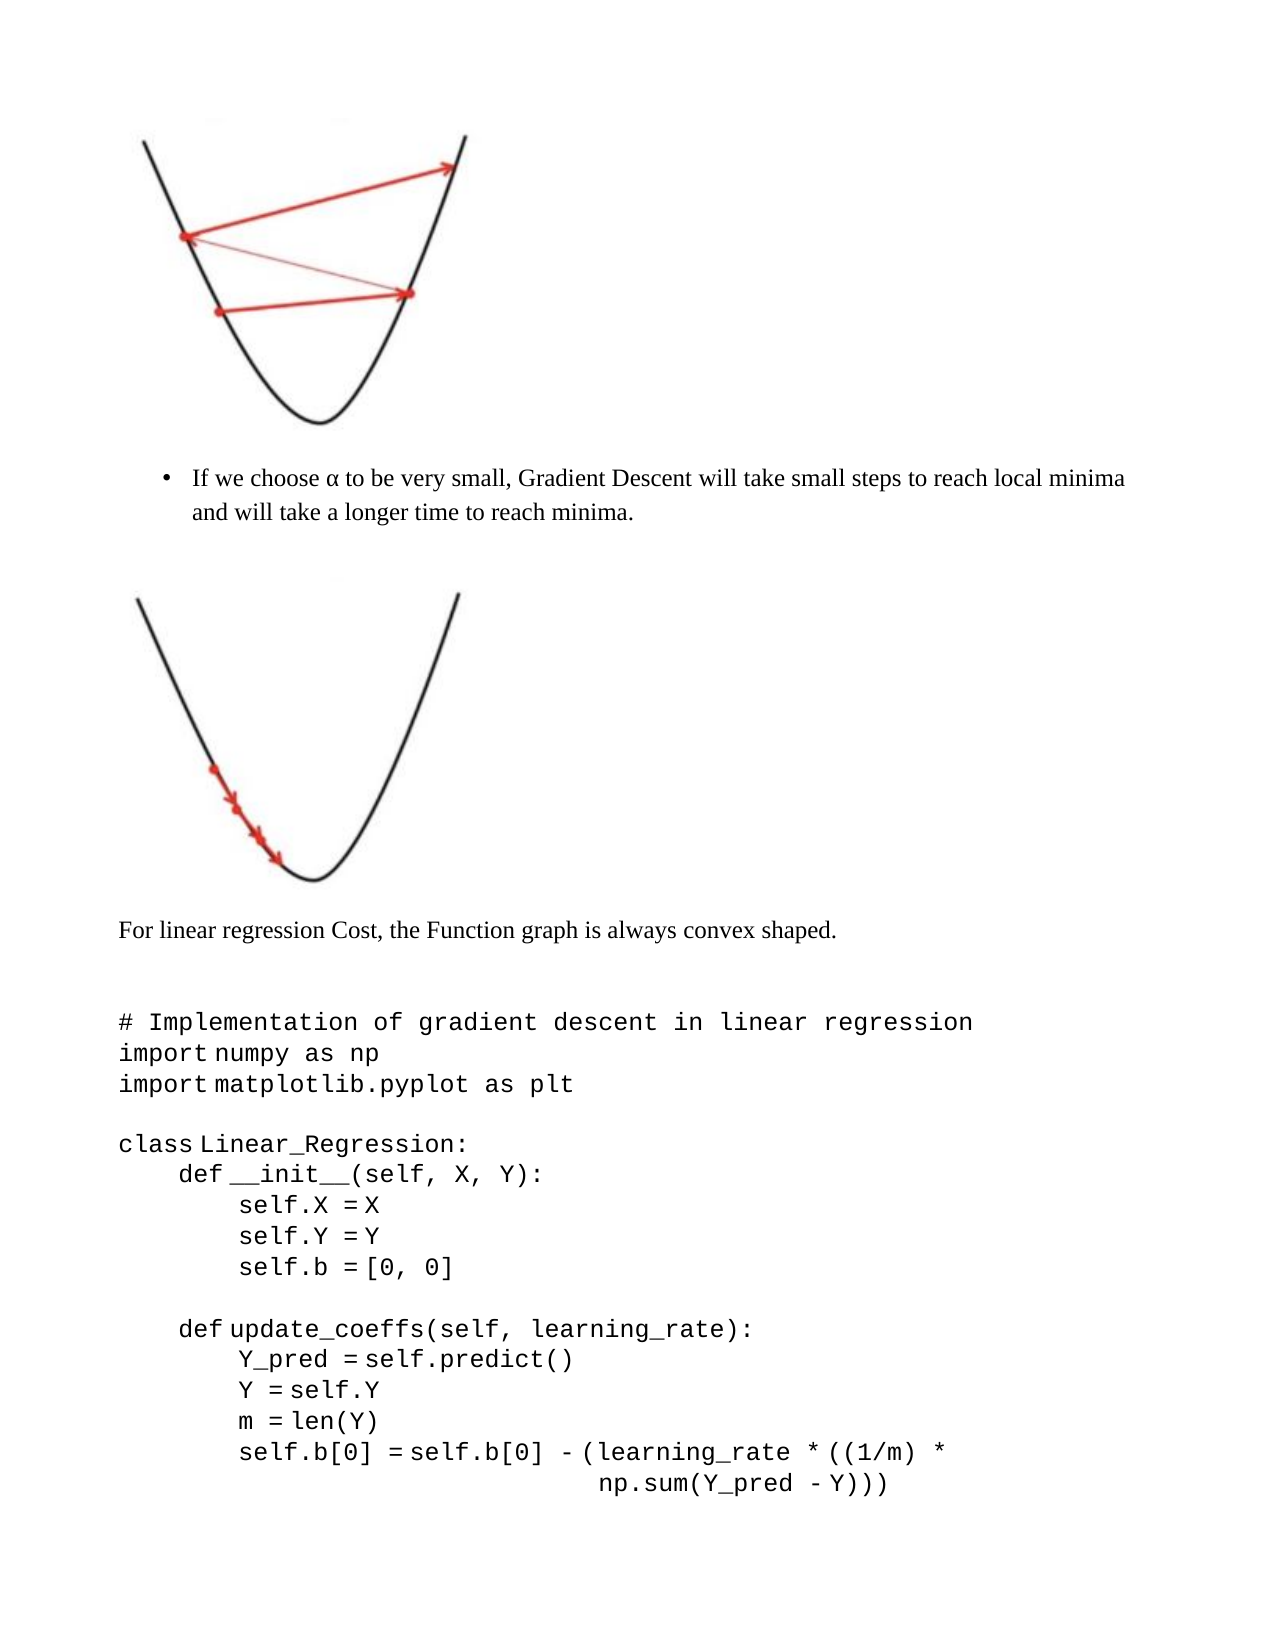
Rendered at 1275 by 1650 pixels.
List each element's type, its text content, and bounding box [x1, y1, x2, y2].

table_header # Implementation of gradient descent in linear regression import numpy as np import matplotlib.pyplot as plt class Linear_Regression: def __init__(self, X, Y): self.X = X self.Y = Y self.b = [0, 0] def update_coeffs(self, learning_rate): Y_pred = self.predict() Y = self.Y m = len(Y) self.b[0] = self.b[0] - (learning_rate * ((1/m) * np.sum(Y_pred - Y))) [118, 1010, 1078, 1527]
text For linear regression Cost, the Function graph is always convex shaped. [118, 915, 1157, 943]
picture [118, 577, 487, 896]
picture [118, 118, 494, 445]
list If we choose α to be very small, Gradient Descent will take small steps to reach local minima and will take a longer time to reach minima. [162, 463, 1157, 558]
